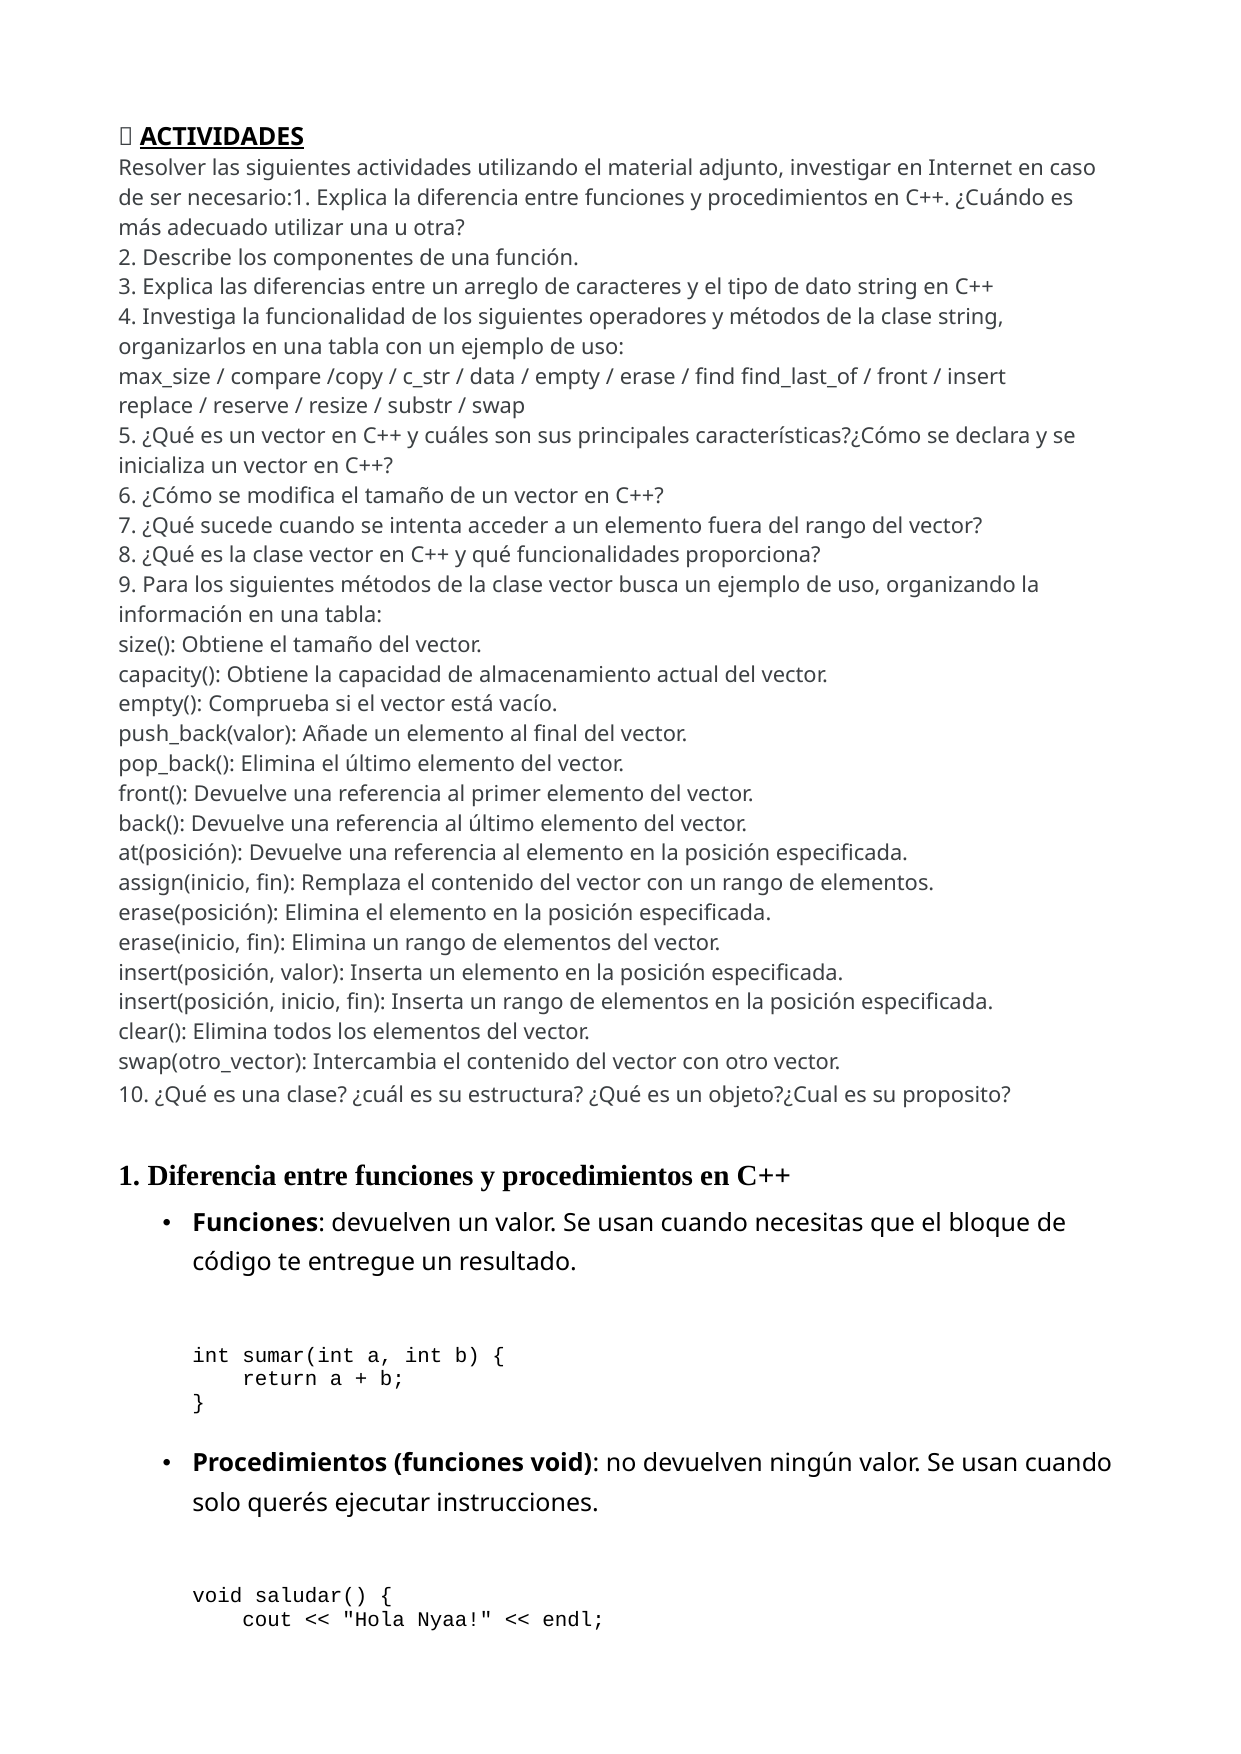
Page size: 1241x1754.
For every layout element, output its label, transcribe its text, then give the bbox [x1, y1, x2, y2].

list void saludar() { [162, 1585, 1122, 1609]
list return a + b; [162, 1368, 1122, 1392]
subtitle 1. Diferencia entre funciones y procedimientos en C++ [118, 1158, 1122, 1192]
list Procedimientos (funciones void): no devuelven ningún valor. Se usan cuando solo querés ejecutar instrucciones. [162, 1445, 1122, 1518]
list int sumar(int a, int b) { [162, 1345, 1122, 1368]
text 📝 ACTIVIDADES Resolver las siguientes actividades utilizando el material adjunto, investigar en Internet en caso de ser necesario:1. Explica la diferencia entre funciones y procedimientos en C++. ¿Cuándo es más adecuado utilizar una u otra? 2. Describe los componentes de una función. 3. Explica las diferencias entre un arreglo de caracteres y el tipo de dato string en C++ 4. Investiga la funcionalidad de los siguientes operadores y métodos de la clase string, organizarlos en una tabla con un ejemplo de uso: max_size / compare /copy / c_str / data / empty / erase / find find_last_of / front / insert replace / reserve / resize / substr / swap 5. ¿Qué es un vector en C++ y cuáles son sus principales características?¿Cómo se declara y se inicializa un vector en C++? 6. ¿Cómo se modifica el tamaño de un vector en C++? 7. ¿Qué sucede cuando se intenta acceder a un elemento fuera del rango del vector? 8. ¿Qué es la clase vector en C++ y qué funcionalidades proporciona? 9. Para los siguientes métodos de la clase vector busca un ejemplo de uso, organizando la información en una tabla: size(): Obtiene el tamaño del vector. capacity(): Obtiene la capacidad de almacenamiento actual del vector. empty(): Comprueba si el vector está vacío. push_back(valor): Añade un elemento al final del vector. pop_back(): Elimina el último elemento del vector. front(): Devuelve una referencia al primer elemento del vector. back(): Devuelve una referencia al último elemento del vector. at(posición): Devuelve una referencia al elemento en la posición especificada. assign(inicio, fin): Remplaza el contenido del vector con un rango de elementos. erase(posición): Elimina el elemento en la posición especificada. erase(inicio, fin): Elimina un rango de elementos del vector. insert(posición, valor): Inserta un elemento en la posición especificada. insert(posición, inicio, fin): Inserta un rango de elementos en la posición especificada. clear(): Elimina todos los elementos del vector. swap(otro_vector): Intercambia el contenido del vector con otro vector. 10. ¿Qué es una clase? ¿cuál es su estructura? ¿Qué es un objeto?¿Cual es su proposito? [118, 118, 1122, 1110]
list } [162, 1392, 1122, 1416]
list Funciones: devuelven un valor. Se usan cuando necesitas que el bloque de código te entregue un resultado. [162, 1204, 1122, 1278]
list cout << "Hola Nyaa!" << endl; [162, 1609, 1122, 1633]
